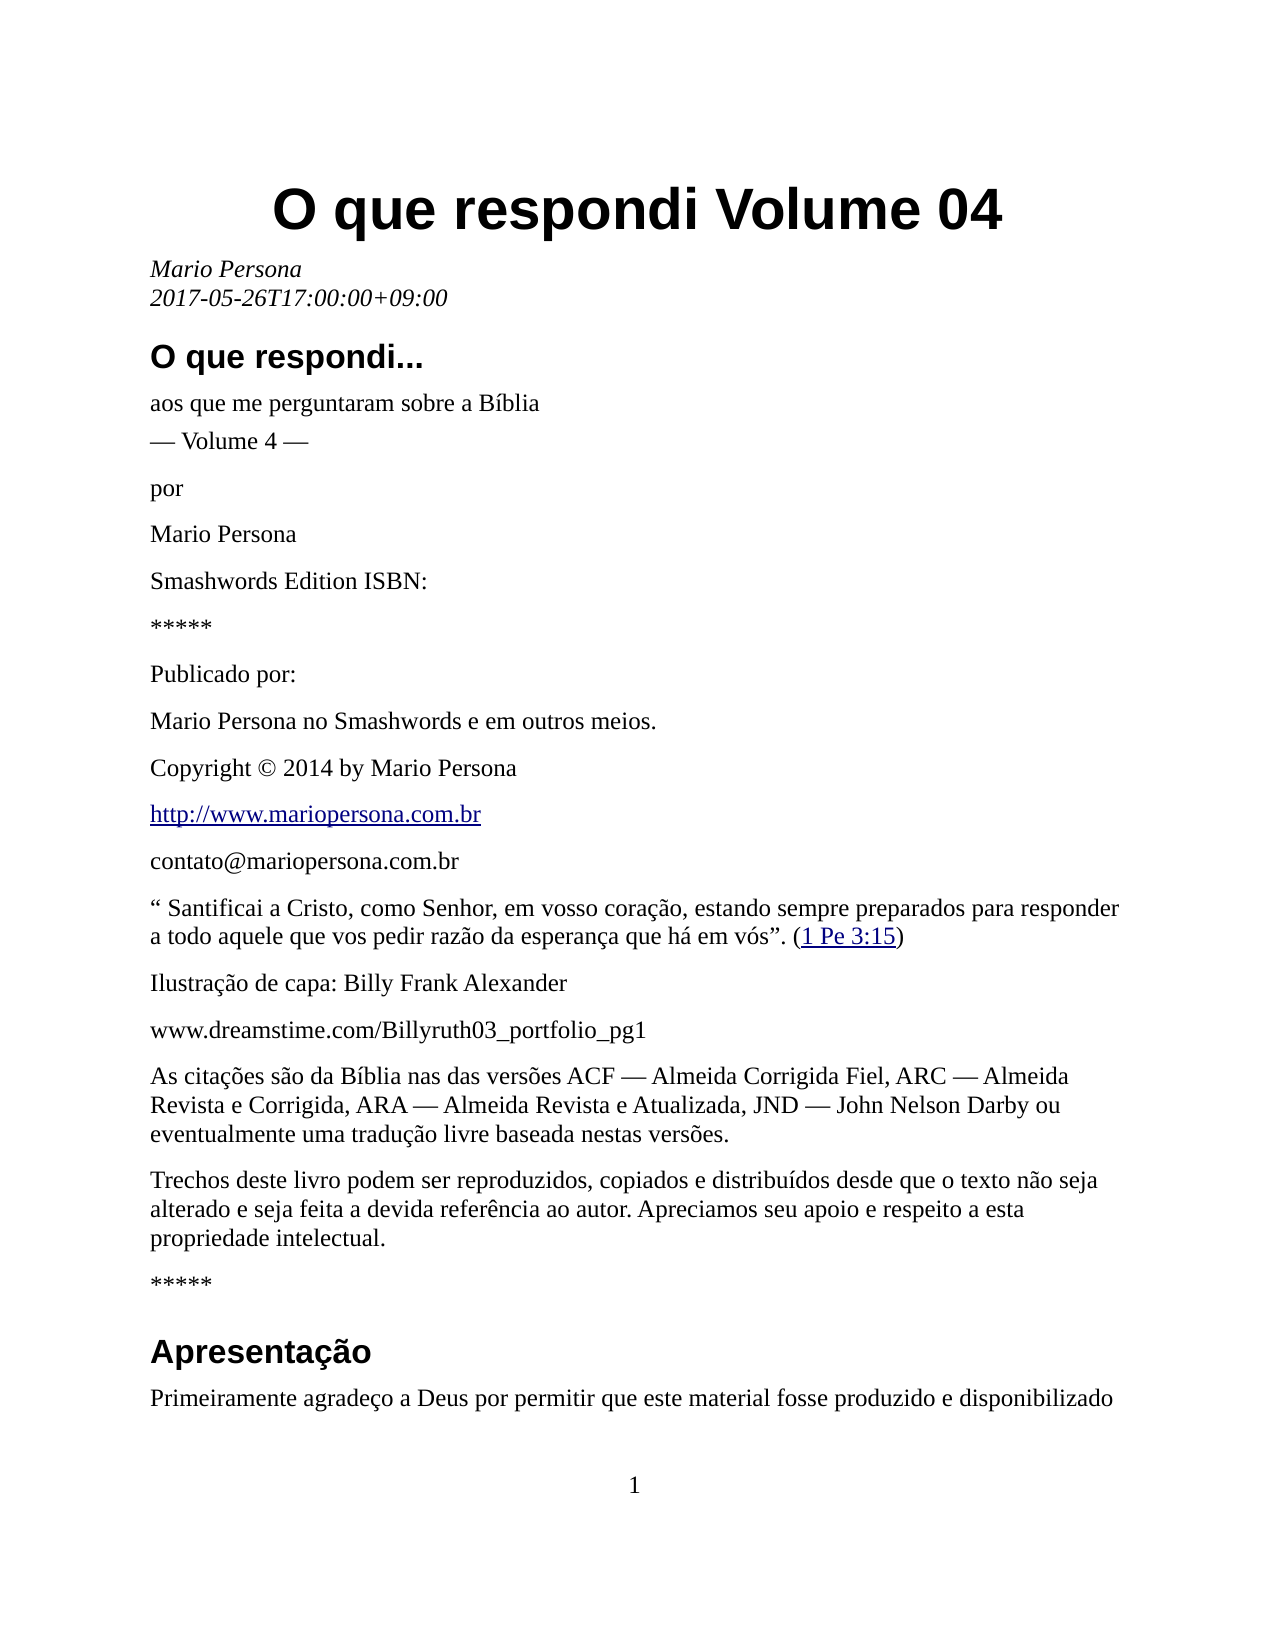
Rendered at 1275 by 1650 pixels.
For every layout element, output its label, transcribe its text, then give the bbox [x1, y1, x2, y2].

text contato@mariopersona.com.br [150, 846, 1125, 875]
text Smashwords Edition ISBN: [150, 566, 1125, 595]
text Primeiramente agradeço a Deus por permitir que este material fosse produzido e disponibilizado [150, 1383, 1125, 1412]
text ***** [150, 1270, 1125, 1298]
text Copyright © 2014 by Mario Persona [150, 753, 1125, 781]
subtitle Apresentação [150, 1332, 1125, 1371]
text Mario Persona [150, 519, 1125, 548]
text www.dreamstime.com/Billyruth03_portfolio_pg1 [150, 1015, 1125, 1043]
text http://www.mariopersona.com.br [150, 799, 1125, 828]
title O que respondi Volume 04 [150, 175, 1125, 242]
text Mario Persona [150, 254, 1125, 283]
text As citações são da Bíblia nas das versões ACF — Almeida Corrigida Fiel, ARC — Almeida Revista e Corrigida, ARA — Almeida Revista e Atualizada, JND — John Nelson Darby ou eventualmente uma tradução livre baseada nestas versões. [150, 1061, 1125, 1148]
text Publicado por: [150, 659, 1125, 688]
subtitle O que respondi... [150, 337, 1125, 376]
text — Volume 4 — [150, 426, 1125, 455]
text aos que me perguntaram sobre a Bíblia [150, 388, 1125, 417]
text Mario Persona no Smashwords e em outros meios. [150, 706, 1125, 735]
text ***** [150, 613, 1125, 641]
text “ Santificai a Cristo, como Senhor, em vosso coração, estando sempre preparados para responder a todo aquele que vos pedir razão da esperança que há em vós”. (1 Pe 3:15) [150, 893, 1125, 950]
text Trechos deste livro podem ser reproduzidos, copiados e distribuídos desde que o texto não seja alterado e seja feita a devida referência ao autor. Apreciamos seu apoio e respeito a esta propriedade intelectual. [150, 1166, 1125, 1252]
text por [150, 473, 1125, 501]
text Ilustração de capa: Billy Frank Alexander [150, 968, 1125, 997]
text 2017-05-26T17:00:00+09:00 [150, 283, 1125, 312]
